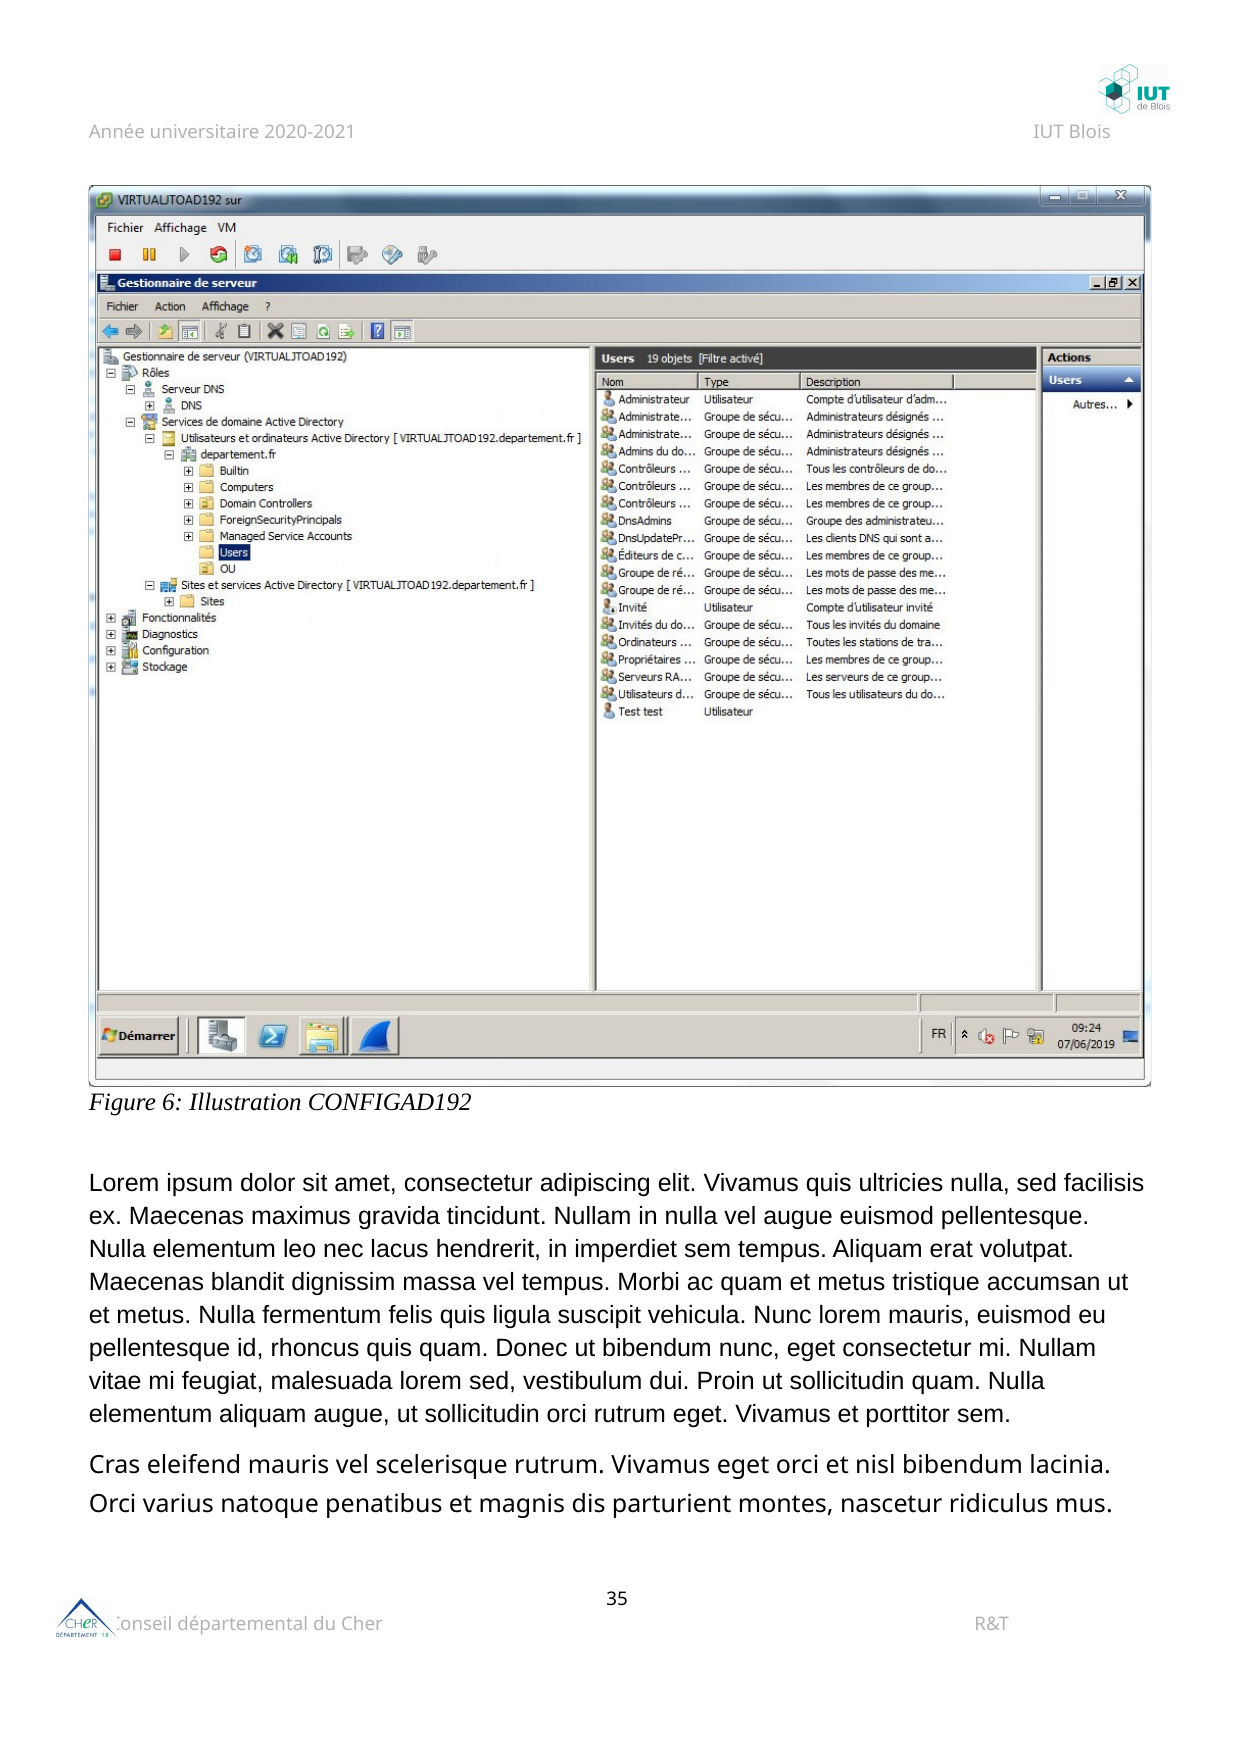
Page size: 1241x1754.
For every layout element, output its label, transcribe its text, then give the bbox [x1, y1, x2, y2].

picture [56, 1598, 117, 1637]
picture [1098, 64, 1170, 114]
text Figure 6: Illustration CONFIGAD192 [88, 1087, 1151, 1116]
picture [88, 185, 1152, 1087]
text Lorem ipsum dolor sit amet, consectetur adipiscing elit. Vivamus quis ultricies nulla, sed facilisis ex. Maecenas maximus gravida tincidunt. Nullam in nulla vel augue euismod pellentesque. Nulla elementum leo nec lacus hendrerit, in imperdiet sem tempus. Aliquam erat volutpat. Maecenas blandit dignissim massa vel tempus. Morbi ac quam et metus tristique accumsan ut et metus. Nulla fermentum felis quis ligula suscipit vehicula. Nunc lorem mauris, euismod eu pellentesque id, rhoncus quis quam. Donec ut bibendum nunc, eget consectetur mi. Nullam vitae mi feugiat, malesuada lorem sed, vestibulum dui. Proin ut sollicitudin quam. Nulla elementum aliquam augue, ut sollicitudin orci rutrum eget. Vivamus et porttitor sem. [88, 1168, 1151, 1427]
text Cras eleifend mauris vel scelerisque rutrum. Vivamus eget orci et nisl bibendum lacinia. Orci varius natoque penatibus et magnis dis parturient montes, nascetur ridiculus mus. [88, 1446, 1151, 1519]
